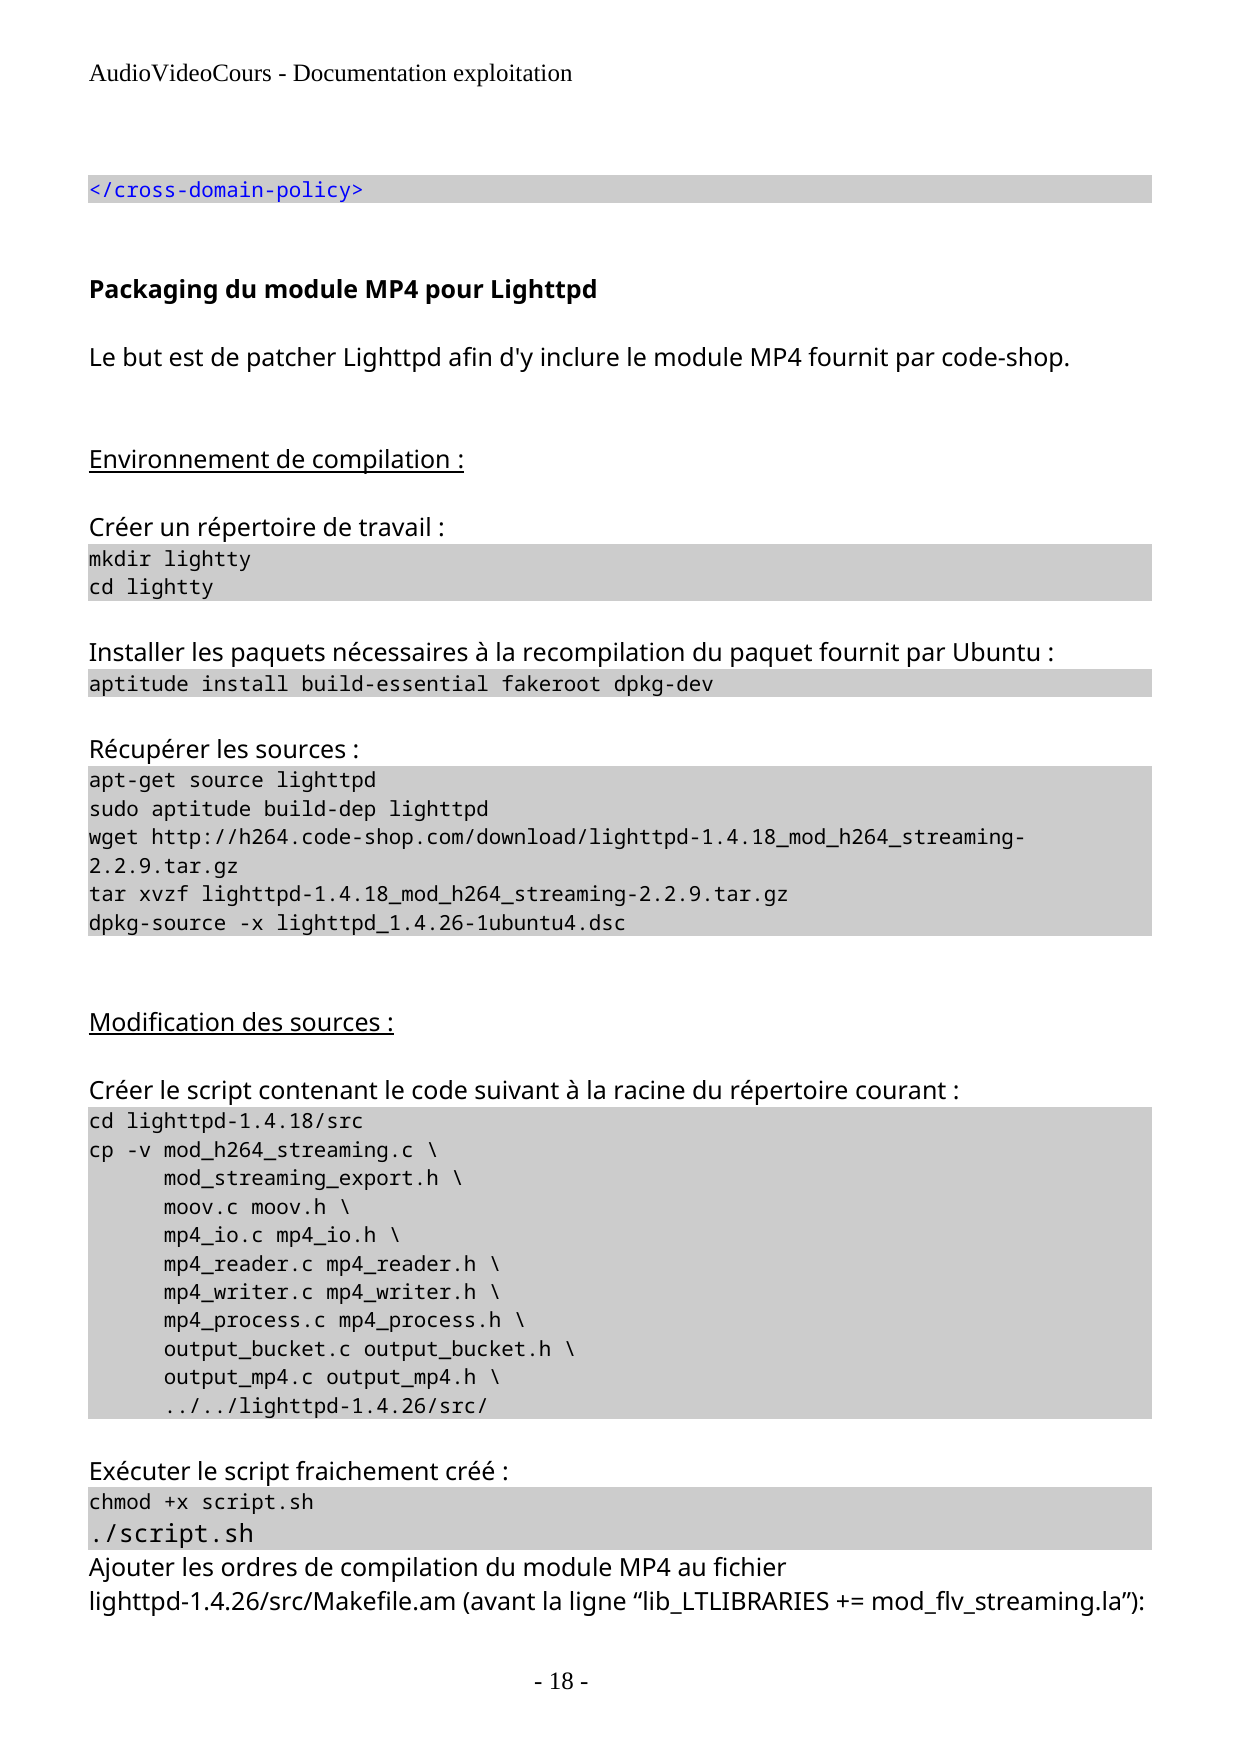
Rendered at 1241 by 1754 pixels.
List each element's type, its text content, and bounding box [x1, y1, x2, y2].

text ../../lighttpd-1.4.26/src/ [88, 1391, 1152, 1419]
text output_bucket.c output_bucket.h \ [88, 1334, 1152, 1362]
text mp4_writer.c mp4_writer.h \ [88, 1277, 1152, 1306]
text Récupérer les sources : [88, 732, 1152, 766]
text cd lightty [88, 572, 1152, 601]
text output_mp4.c output_mp4.h \ [88, 1362, 1152, 1391]
text tar xvzf lighttpd-1.4.18_mod_h264_streaming-2.2.9.tar.gz [88, 879, 1152, 908]
text ./script.sh [88, 1516, 1152, 1550]
text cp -v mod_h264_streaming.c \ [88, 1135, 1152, 1163]
text moov.c moov.h \ [88, 1192, 1152, 1220]
text Installer les paquets nécessaires à la recompilation du paquet fournit par Ubuntu : [88, 635, 1152, 669]
text mp4_process.c mp4_process.h \ [88, 1306, 1152, 1334]
text mod_streaming_export.h \ [88, 1163, 1152, 1192]
text apt-get source lighttpd [88, 766, 1152, 794]
text mp4_io.c mp4_io.h \ [88, 1220, 1152, 1249]
text Modification des sources : [88, 1004, 1152, 1038]
text Créer un répertoire de travail : [88, 510, 1152, 544]
text Le but est de patcher Lighttpd afin d'y inclure le module MP4 fournit par code-shop. [88, 340, 1152, 374]
text wget http://h264.code-shop.com/download/lighttpd-1.4.18_mod_h264_streaming-2.2.9.tar.gz [88, 822, 1152, 879]
text sudo aptitude build-dep lighttpd [88, 794, 1152, 822]
text Créer le script contenant le code suivant à la racine du répertoire courant : [88, 1072, 1152, 1107]
text mp4_reader.c mp4_reader.h \ [88, 1249, 1152, 1277]
text Ajouter les ordres de compilation du module MP4 au fichier lighttpd-1.4.26/src/Makefile.am (avant la ligne “lib_LTLIBRARIES += mod_flv_streaming.la”): [88, 1550, 1152, 1618]
text chmod +x script.sh [88, 1487, 1152, 1516]
text aptitude install build-essential fakeroot dpkg-dev [88, 669, 1152, 697]
text </cross-domain-policy> [88, 175, 1152, 203]
text Packaging du module MP4 pour Lighttpd [88, 272, 1152, 306]
text mkdir lightty [88, 544, 1152, 572]
text Exécuter le script fraichement créé : [88, 1453, 1152, 1487]
text Environnement de compilation : [88, 442, 1152, 476]
text cd lighttpd-1.4.18/src [88, 1107, 1152, 1135]
text dpkg-source -x lighttpd_1.4.26-1ubuntu4.dsc [88, 908, 1152, 936]
